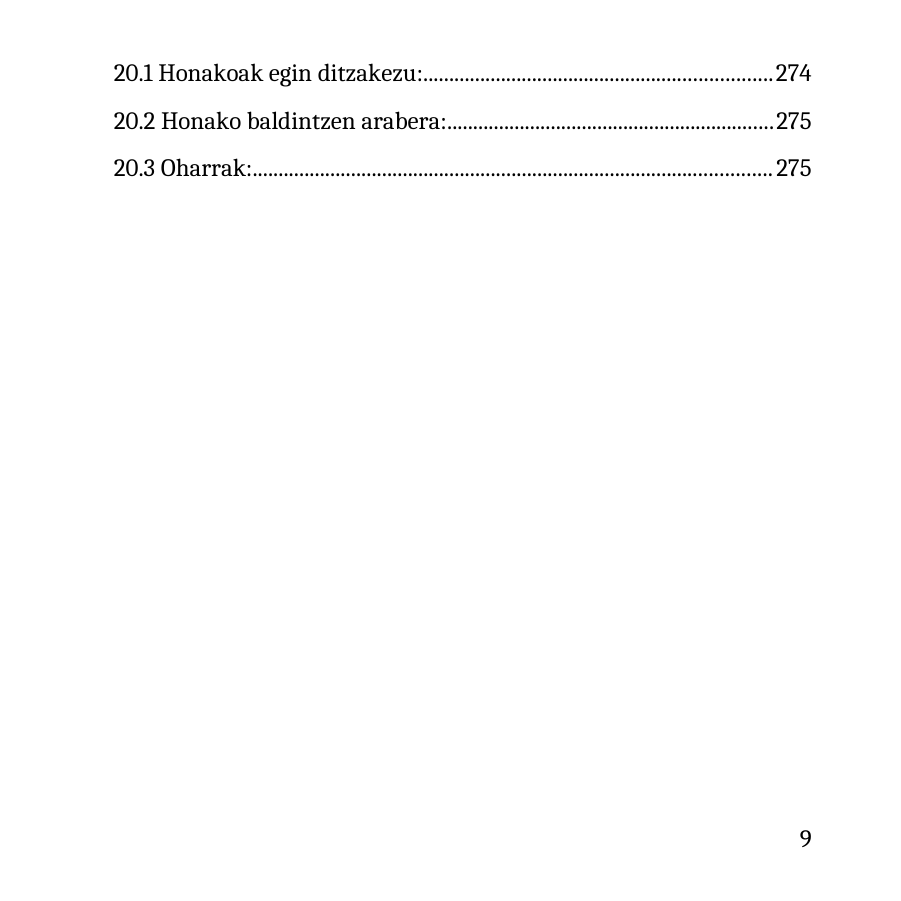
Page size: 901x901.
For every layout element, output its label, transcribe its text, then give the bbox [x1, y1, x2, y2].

text 20.3 Oharrak: 275 [114, 154, 811, 183]
text 20.1 Honakoak egin ditzakezu: 274 [114, 59, 811, 88]
text 20.2 Honako baldintzen arabera: 275 [114, 107, 811, 135]
